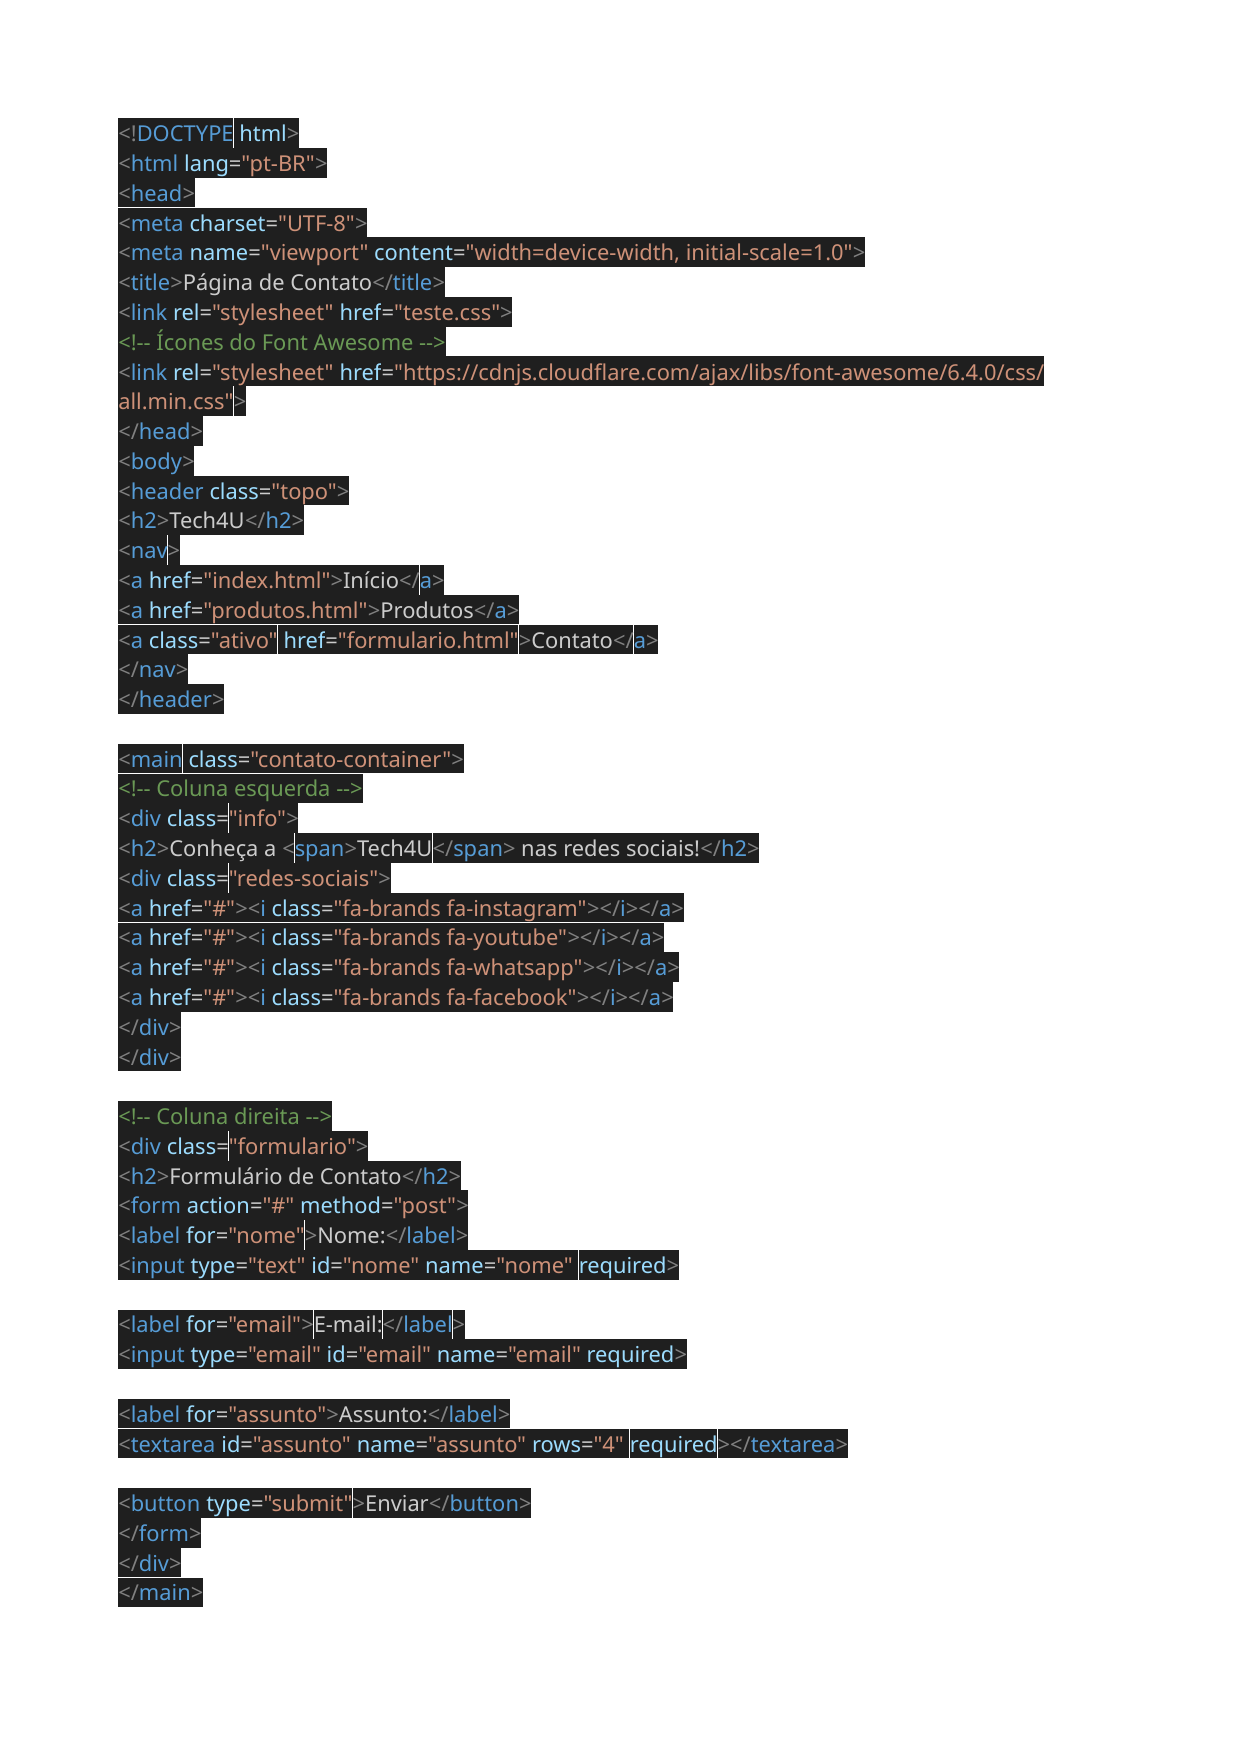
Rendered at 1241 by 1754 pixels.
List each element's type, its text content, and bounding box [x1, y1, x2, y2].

text <nav> [118, 535, 1122, 565]
text <h2>Conheça a <span>Tech4U</span> nas redes sociais!</h2> [118, 833, 1122, 863]
text <meta name="viewport" content="width=device-width, initial-scale=1.0"> [118, 237, 1122, 267]
text <!-- Ícones do Font Awesome --> [118, 327, 1122, 356]
text <a href="#"><i class="fa-brands fa-instagram"></i></a> [118, 893, 1122, 922]
text <h2>Tech4U</h2> [118, 505, 1122, 535]
text <label for="assunto">Assunto:</label> [118, 1399, 1122, 1428]
text <!-- Coluna direita --> [118, 1101, 1122, 1131]
text <body> [118, 446, 1122, 476]
text <h2>Formulário de Contato</h2> [118, 1161, 1122, 1190]
text <!-- Coluna esquerda --> [118, 773, 1122, 803]
text <meta charset="UTF-8"> [118, 207, 1122, 237]
text <label for="email">E-mail:</label> [118, 1309, 1122, 1339]
text </div> [118, 1042, 1122, 1071]
text <a href="index.html">Início</a> [118, 565, 1122, 595]
text <a href="#"><i class="fa-brands fa-whatsapp"></i></a> [118, 952, 1122, 982]
text <head> [118, 178, 1122, 207]
text <link rel="stylesheet" href="teste.css"> [118, 297, 1122, 327]
text </div> [118, 1012, 1122, 1042]
text <input type="email" id="email" name="email" required> [118, 1339, 1122, 1369]
text </head> [118, 416, 1122, 446]
text </div> [118, 1548, 1122, 1577]
text <div class="info"> [118, 803, 1122, 833]
text <header class="topo"> [118, 476, 1122, 505]
text <a href="produtos.html">Produtos</a> [118, 595, 1122, 624]
text <div class="formulario"> [118, 1131, 1122, 1161]
text <html lang="pt-BR"> [118, 148, 1122, 178]
text <title>Página de Contato</title> [118, 267, 1122, 297]
text <textarea id="assunto" name="assunto" rows="4" required></textarea> [118, 1428, 1122, 1458]
text </header> [118, 684, 1122, 714]
text <!DOCTYPE html> [118, 118, 1122, 148]
text <a class="ativo" href="formulario.html">Contato</a> [118, 624, 1122, 654]
text <link rel="stylesheet" href="https://cdnjs.cloudflare.com/ajax/libs/font-awesome/6.4.0/css/all.min.css"> [118, 356, 1122, 416]
text <div class="redes-sociais"> [118, 863, 1122, 893]
text </form> [118, 1518, 1122, 1548]
text <label for="nome">Nome:</label> [118, 1220, 1122, 1250]
text </nav> [118, 654, 1122, 684]
text <a href="#"><i class="fa-brands fa-facebook"></i></a> [118, 982, 1122, 1012]
text <main class="contato-container"> [118, 744, 1122, 773]
text <a href="#"><i class="fa-brands fa-youtube"></i></a> [118, 922, 1122, 952]
text <button type="submit">Enviar</button> [118, 1488, 1122, 1518]
text <form action="#" method="post"> [118, 1190, 1122, 1220]
text </main> [118, 1577, 1122, 1607]
text <input type="text" id="nome" name="nome" required> [118, 1250, 1122, 1280]
